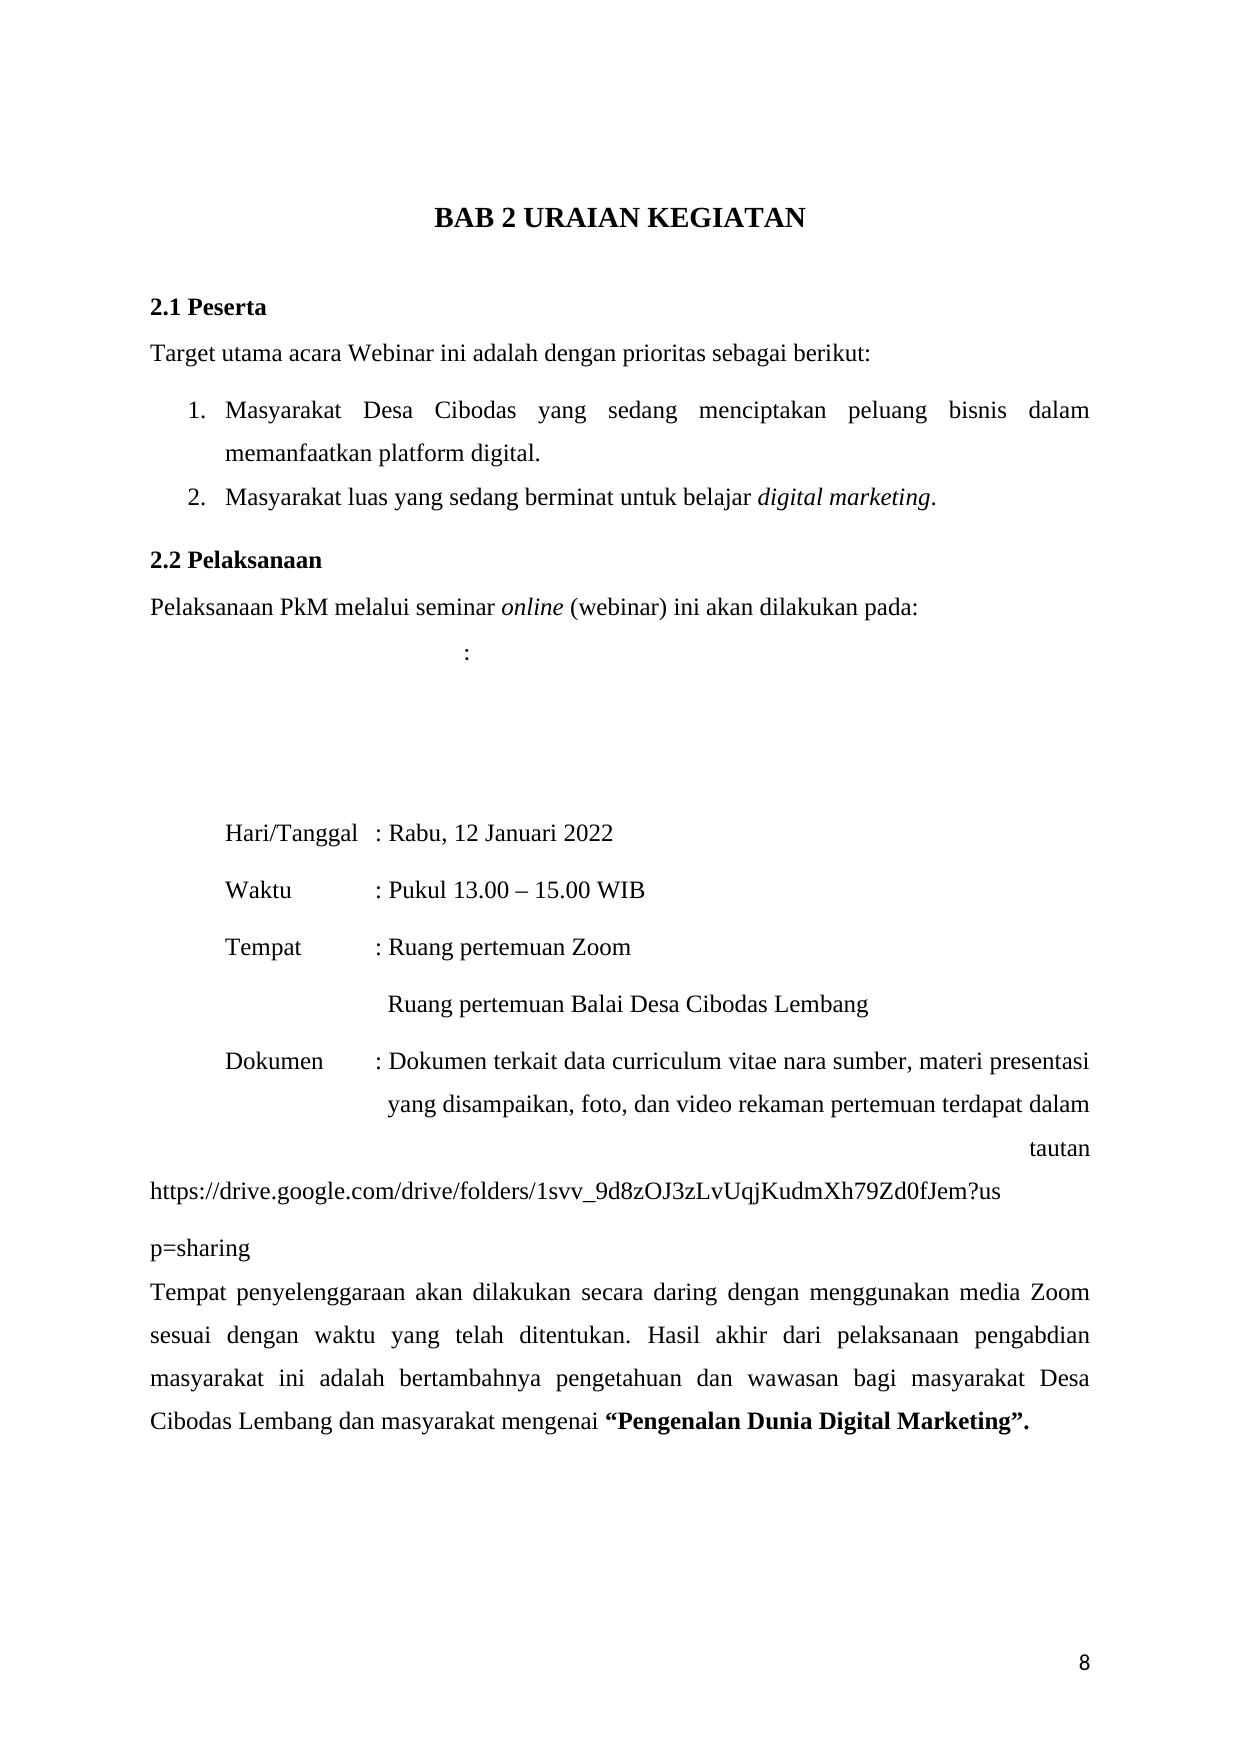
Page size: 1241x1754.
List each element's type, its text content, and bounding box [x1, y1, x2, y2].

text Dokumen : Dokumen terkait data curriculum vitae nara sumber, materi presentasi yang disampaikan, foto, dan video rekaman pertemuan terdapat dalam tautan https://drive.google.com/drive/folders/1svv_9d8zOJ3zLvUqjKudmXh79Zd0fJem?us [150, 1046, 1090, 1205]
table_header [777, 636, 1090, 691]
table_header : [463, 636, 777, 691]
subtitle BAB 2 URAIAN KEGIATAN [150, 200, 1090, 233]
text p=sharing [150, 1233, 1090, 1262]
text Tempat : Ruang pertemuan Zoom [150, 932, 1090, 961]
subtitle 2.1 Peserta [150, 292, 1090, 320]
table_cell [463, 691, 777, 747]
table_header [150, 636, 463, 691]
text Tempat penyelenggaraan akan dilakukan secara daring dengan menggunakan media Zoom sesuai dengan waktu yang telah ditentukan. Hasil akhir dari pelaksanaan pengabdian masyarakat ini adalah bertambahnya pengetahuan dan wawasan bagi masyarakat Desa Cibodas Lembang dan masyarakat mengenai “Pengenalan Dunia Digital Marketing”. [150, 1277, 1090, 1435]
subtitle 2.2 Pelaksanaan [150, 546, 1090, 574]
text Hari/Tanggal : Rabu, 12 Januari 2022 [150, 818, 1090, 847]
text Ruang pertemuan Balai Desa Cibodas Lembang [150, 989, 1090, 1018]
text Target utama acara Webinar ini adalah dengan prioritas sebagai berikut: [150, 338, 1090, 367]
table_cell [150, 691, 463, 747]
list Masyarakat luas yang sedang berminat untuk belajar digital marketing. [187, 482, 1090, 510]
list Masyarakat Desa Cibodas yang sedang menciptakan peluang bisnis dalam memanfaatkan platform digital. [187, 395, 1090, 467]
text Pelaksanaan PkM melalui seminar online (webinar) ini akan dilakukan pada: [150, 592, 1090, 621]
text Waktu : Pukul 13.00 – 15.00 WIB [150, 875, 1090, 904]
table_cell [777, 691, 1090, 747]
